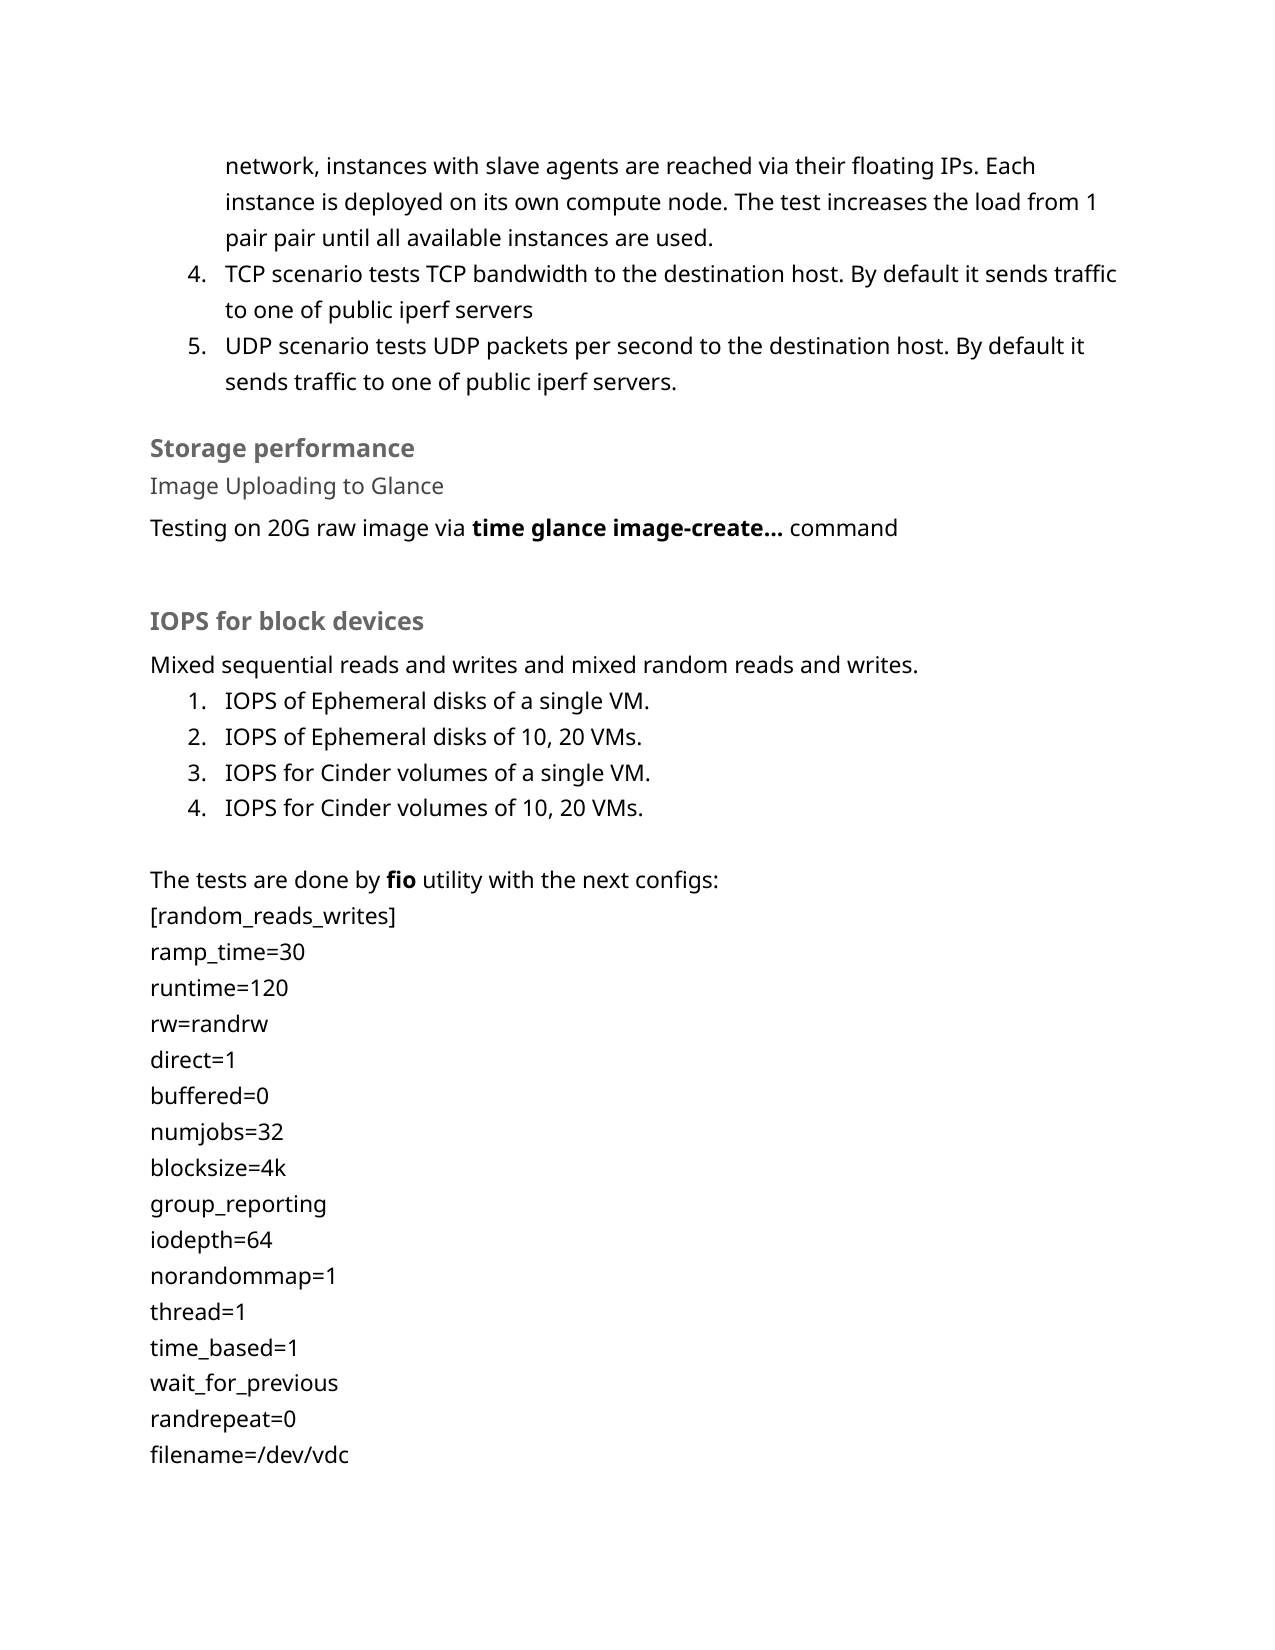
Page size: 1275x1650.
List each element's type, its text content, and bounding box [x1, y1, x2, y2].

list IOPS of Ephemeral disks of 10, 20 VMs. [187, 721, 1125, 752]
list IOPS for Cinder volumes of a single VM. [187, 756, 1125, 788]
text time_based=1 [150, 1331, 1125, 1363]
text group_reporting [150, 1188, 1125, 1219]
text buffered=0 [150, 1080, 1125, 1111]
text Mixed sequential reads and writes and mixed random reads and writes. [150, 649, 1125, 680]
text thread=1 [150, 1296, 1125, 1327]
text filename=/dev/vdc [150, 1439, 1125, 1471]
text norandommap=1 [150, 1259, 1125, 1291]
text direct=1 [150, 1044, 1125, 1075]
list TCP scenario tests TCP bandwidth to the destination host. By default it sends traffic to one of public iperf servers [187, 258, 1125, 325]
text The tests are done by fio utility with the next configs: [150, 864, 1125, 896]
text runtime=120 [150, 972, 1125, 1003]
list IOPS for Cinder volumes of 10, 20 VMs. [187, 792, 1125, 824]
text numjobs=32 [150, 1116, 1125, 1147]
subtitle IOPS for block devices [150, 603, 1125, 637]
text [random_reads_writes] [150, 900, 1125, 931]
text wait_for_previous [150, 1367, 1125, 1399]
text rw=randrw [150, 1008, 1125, 1039]
text Testing on 20G raw image via time glance image-create… command [150, 512, 1125, 543]
subtitle Storage performance [150, 431, 1125, 465]
list IOPS of Ephemeral disks of a single VM. [187, 684, 1125, 716]
list UDP scenario tests UDP packets per second to the destination host. By default it sends traffic to one of public iperf servers. [187, 330, 1125, 397]
text blocksize=4k [150, 1152, 1125, 1183]
list network, instances with slave agents are reached via their floating IPs. Each instance is deployed on its own compute node. The test increases the load from 1 pair pair until all available instances are used. [187, 150, 1125, 253]
text Image Uploading to Glance [150, 470, 1125, 501]
text randrepeat=0 [150, 1403, 1125, 1434]
text iodepth=64 [150, 1224, 1125, 1255]
text ramp_time=30 [150, 936, 1125, 967]
